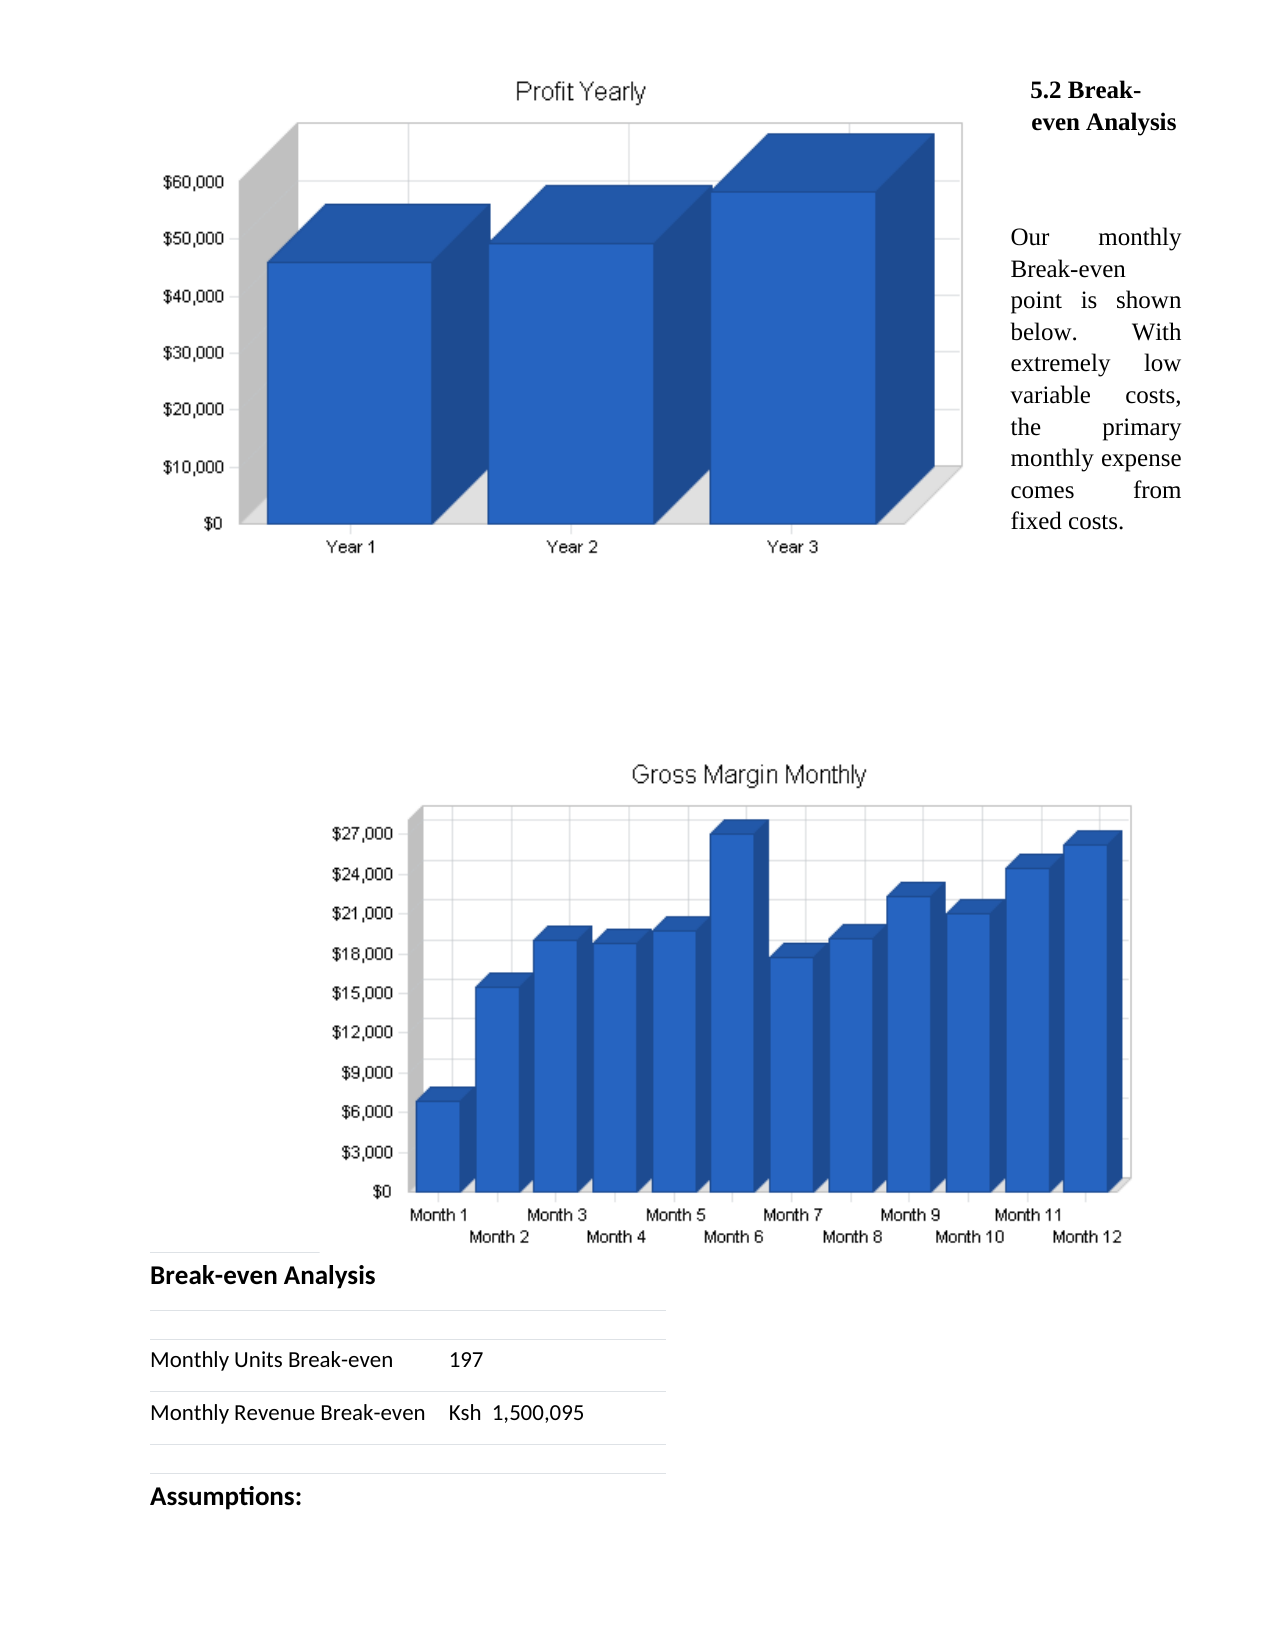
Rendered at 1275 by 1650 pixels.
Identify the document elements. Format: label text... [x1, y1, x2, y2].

table_cell Assumptions: [150, 1474, 448, 1531]
picture [319, 757, 1179, 1254]
table_cell Monthly Revenue Break-even [150, 1392, 448, 1444]
subtitle 5.2 Break-even Analysis [1010, 75, 1181, 135]
table_cell [449, 1474, 666, 1531]
picture [150, 75, 1010, 572]
table_cell [150, 1311, 448, 1338]
table_header Break-even Analysis [150, 1253, 666, 1310]
table_cell [150, 1445, 448, 1472]
table_cell [449, 1445, 666, 1472]
table_cell Ksh 1,500,095 [449, 1392, 666, 1444]
table_cell 197 [449, 1340, 666, 1391]
table_cell Monthly Units Break-even [150, 1340, 448, 1391]
table_cell [449, 1311, 666, 1338]
text Our monthly Break-even point is shown below. With extremely low variable costs, the primary monthly expense comes from fixed costs. [1010, 222, 1181, 535]
